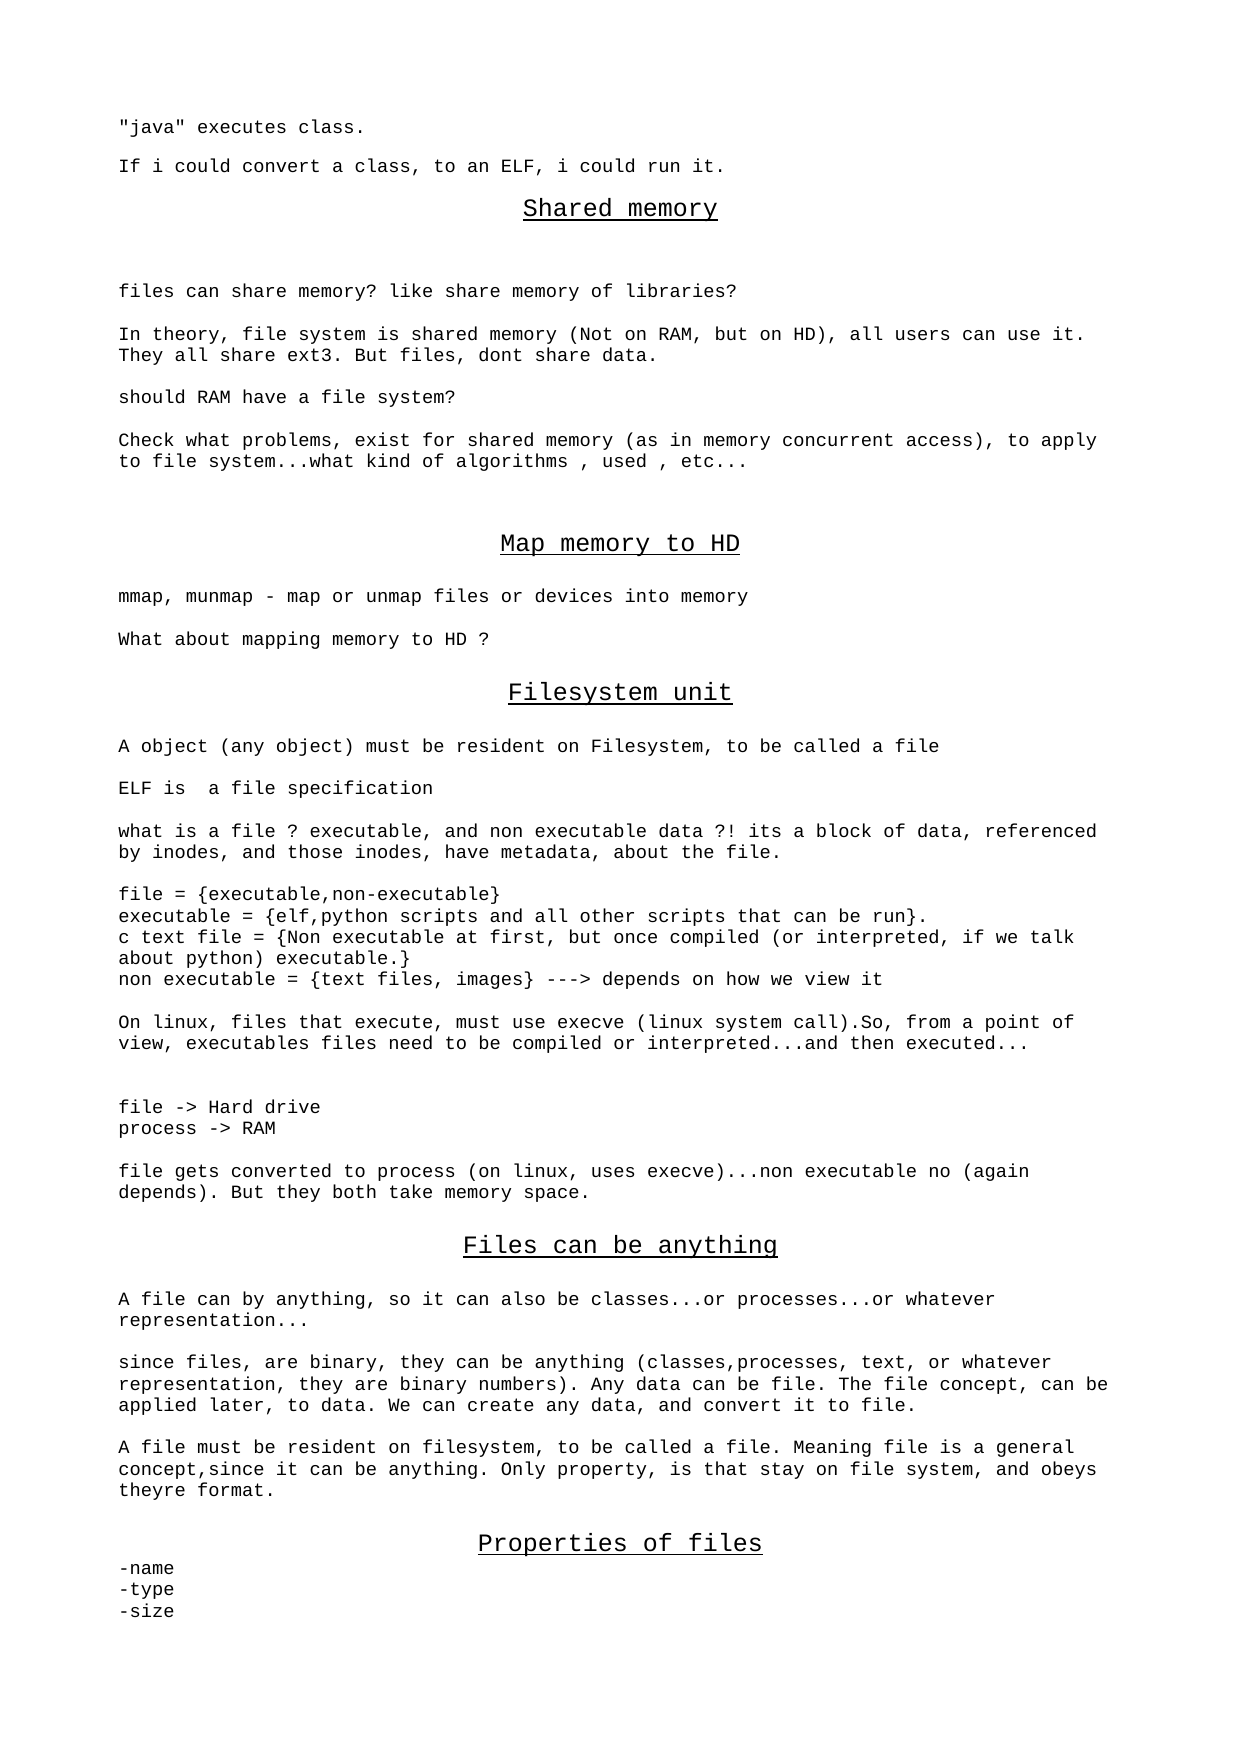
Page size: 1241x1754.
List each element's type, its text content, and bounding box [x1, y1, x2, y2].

text A file can by anything, so it can also be classes...or processes...or whatever representation... [118, 1289, 1122, 1332]
text What about mapping memory to HD ? [118, 630, 1122, 651]
text Files can be anything [118, 1233, 1122, 1261]
text -name [118, 1559, 1122, 1580]
text -size [118, 1601, 1122, 1623]
text "java" executes class. [118, 118, 1122, 139]
text should RAM have a file system? [118, 388, 1122, 409]
text file -> Hard drive [118, 1098, 1122, 1119]
text In theory, file system is shared memory (Not on RAM, but on HD), all users can use it. [118, 324, 1122, 346]
text non executable = {text files, images} ---> depends on how we view it [118, 970, 1122, 991]
text since files, are binary, they can be anything (classes,processes, text, or whatever representation, they are binary numbers). Any data can be file. The file concept, can be applied later, to data. We can create any data, and convert it to file. [118, 1353, 1122, 1417]
text Filesystem unit [118, 680, 1122, 708]
text file = {executable,non-executable} [118, 885, 1122, 906]
text file gets converted to process (on linux, uses execve)...non executable no (again depends). But they both take memory space. [118, 1161, 1122, 1204]
text process -> RAM [118, 1119, 1122, 1140]
text Shared memory [118, 196, 1122, 224]
text Check what problems, exist for shared memory (as in memory concurrent access), to apply to file system...what kind of algorithms , used , etc... [118, 431, 1122, 473]
text executable = {elf,python scripts and all other scripts that can be run}. [118, 906, 1122, 928]
text If i could convert a class, to an ELF, i could run it. [118, 157, 1122, 178]
text ELF is a file specification [118, 779, 1122, 800]
text They all share ext3. But files, dont share data. [118, 346, 1122, 367]
text c text file = {Non executable at first, but once compiled (or interpreted, if we talk about python) executable.} [118, 928, 1122, 970]
text -type [118, 1580, 1122, 1601]
text what is a file ? executable, and non executable data ?! its a block of data, referenced by inodes, and those inodes, have metadata, about the file. [118, 821, 1122, 864]
text mmap, munmap - map or unmap files or devices into memory [118, 587, 1122, 608]
text A file must be resident on filesystem, to be called a file. Meaning file is a general concept,since it can be anything. Only property, is that stay on file system, and obeys theyre format. [118, 1438, 1122, 1502]
text Map memory to HD [118, 531, 1122, 559]
text files can share memory? like share memory of libraries? [118, 282, 1122, 303]
text A object (any object) must be resident on Filesystem, to be called a file [118, 736, 1122, 758]
text Properties of files [118, 1531, 1122, 1559]
text On linux, files that execute, must use execve (linux system call).So, from a point of view, executables files need to be compiled or interpreted...and then executed... [118, 1013, 1122, 1055]
